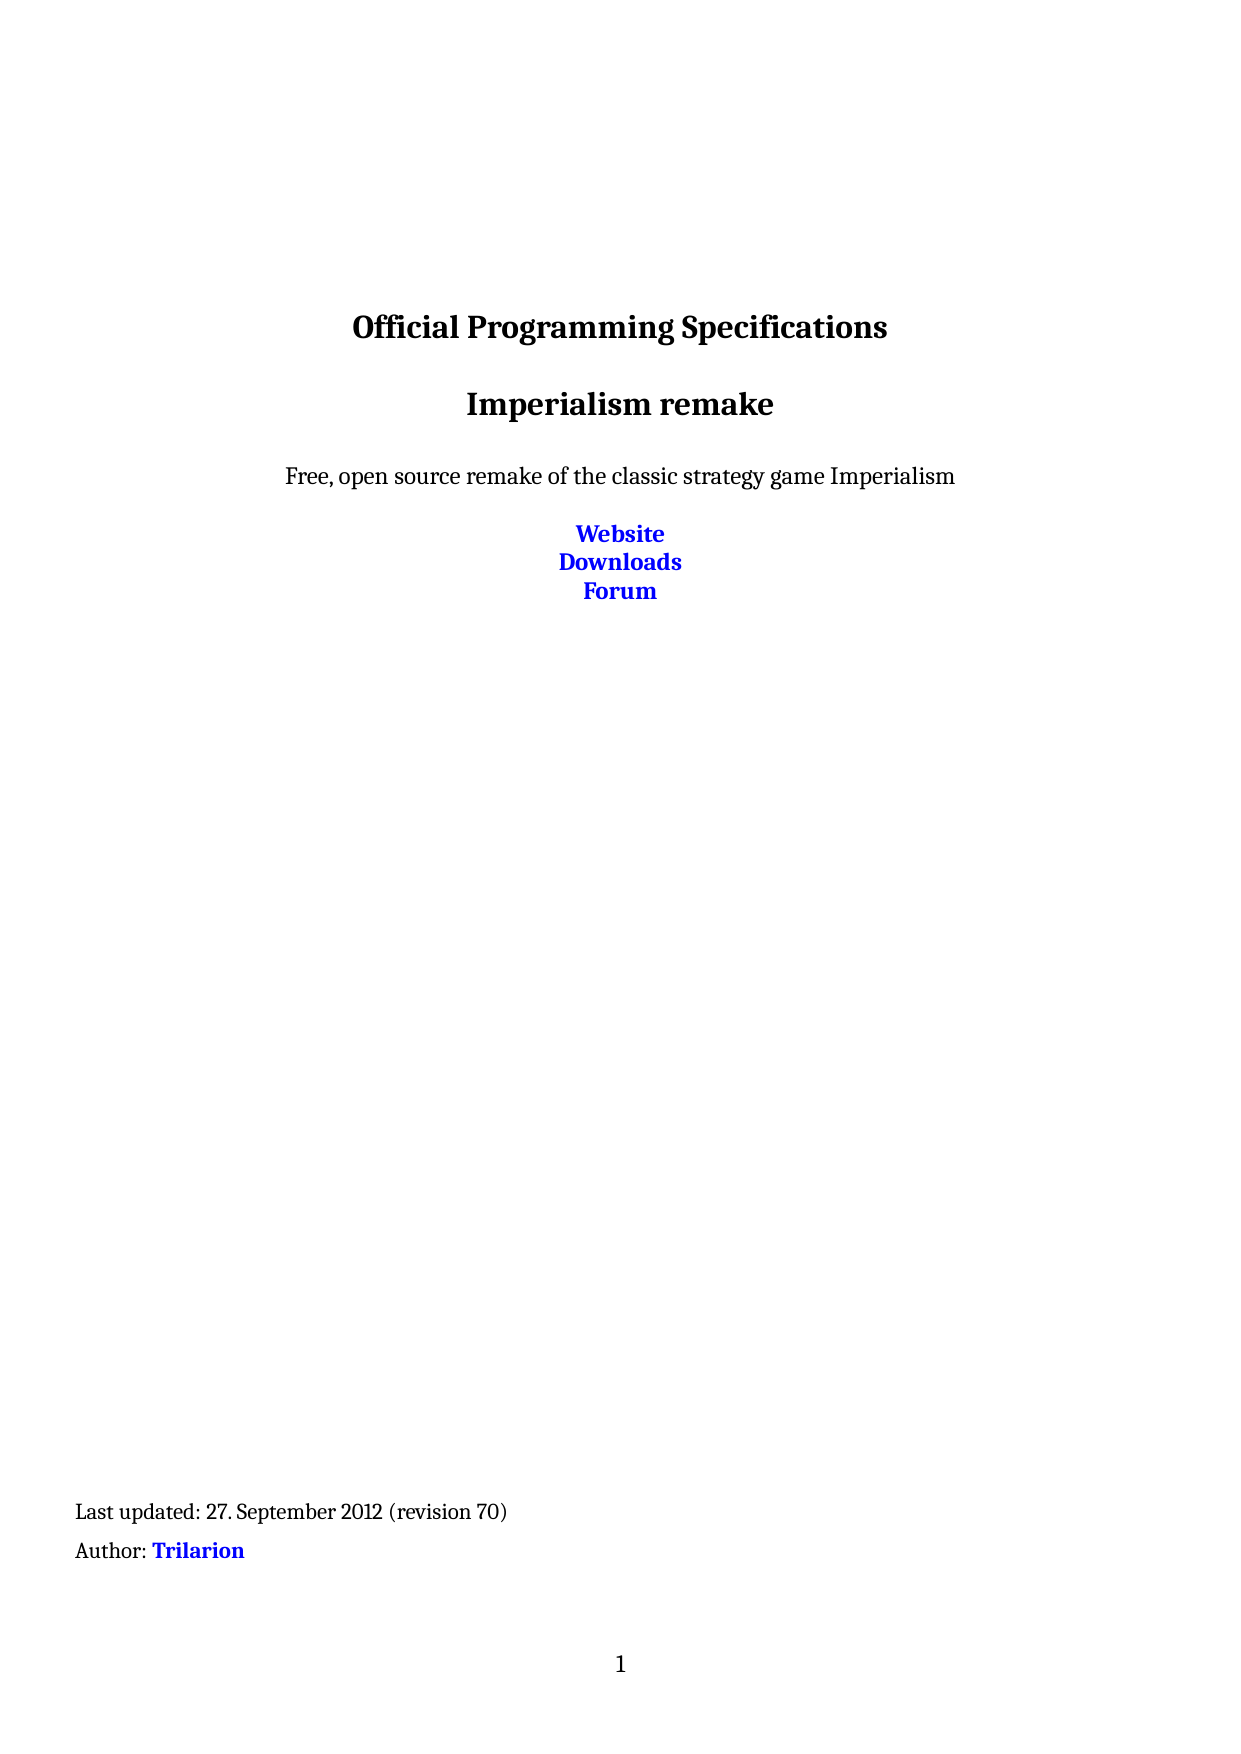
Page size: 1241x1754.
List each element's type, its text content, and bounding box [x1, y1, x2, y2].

text Forum [75, 577, 1166, 606]
text Official Programming Specifications [75, 309, 1166, 347]
text Last updated: 27. September 2012 (revision 70) [75, 1499, 1166, 1525]
text Author: Trilarion [75, 1538, 1166, 1564]
text Imperialism remake [75, 385, 1166, 424]
text Free, open source remake of the classic strategy game Imperialism [75, 462, 1166, 491]
text Downloads [75, 548, 1166, 577]
text Website [75, 519, 1166, 548]
